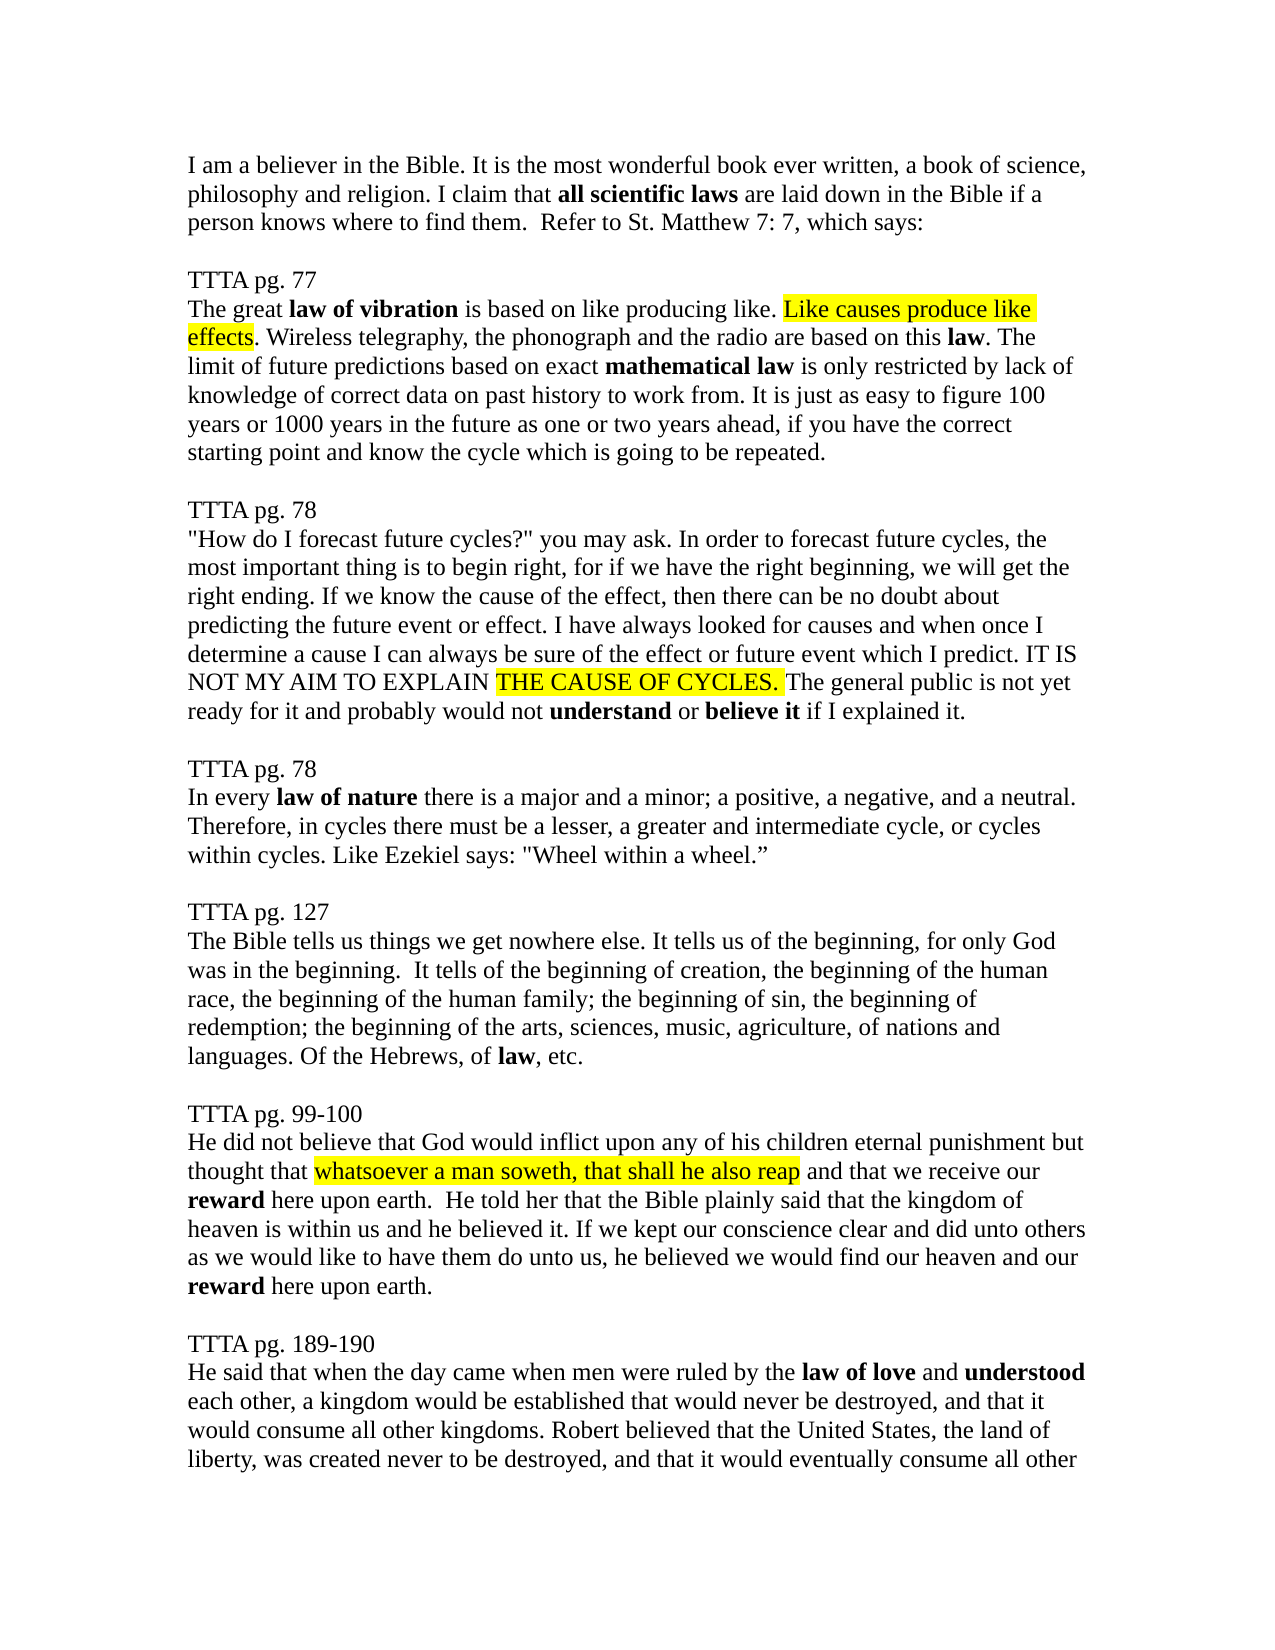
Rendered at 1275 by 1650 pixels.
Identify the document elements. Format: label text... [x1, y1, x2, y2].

text TTTA pg. 77 [187, 265, 1087, 294]
text TTTA pg. 189-190 [187, 1329, 1087, 1357]
text TTTA pg. 127 [187, 897, 1087, 926]
text TTTA pg. 99-100 [187, 1099, 1087, 1127]
text "How do I forecast future cycles?" you may ask. In order to forecast future cycles, the most important thing is to begin right, for if we have the right beginning, we will get the right ending. If we know the cause of the effect, then there can be no doubt about predicting the future event or effect. I have always looked for causes and when once I determine a cause I can always be sure of the effect or future event which I predict. IT IS NOT MY AIM TO EXPLAIN THE CAUSE OF CYCLES. The general public is not yet ready for it and probably would not understand or believe it if I explained it. [187, 524, 1087, 725]
text The great law of vibration is based on like producing like. Like causes produce like effects. Wireless telegraphy, the phonograph and the radio are based on this law. The limit of future predictions based on exact mathematical law is only restricted by lack of knowledge of correct data on past history to work from. It is just as easy to figure 100 years or 1000 years in the future as one or two years ahead, if you have the correct starting point and know the cycle which is going to be repeated. [187, 294, 1087, 466]
text TTTA pg. 78 [187, 754, 1087, 782]
text He did not believe that God would inflict upon any of his children eternal punishment but thought that whatsoever a man soweth, that shall he also reap and that we receive our reward here upon earth. He told her that the Bible plainly said that the kingdom of heaven is within us and he believed it. If we kept our conscience clear and did unto others as we would like to have them do unto us, he believed we would find our heaven and our reward here upon earth. [187, 1127, 1087, 1300]
text In every law of nature there is a major and a minor; a positive, a negative, and a neutral. Therefore, in cycles there must be a lesser, a greater and intermediate cycle, or cycles within cycles. Like Ezekiel says: "Wheel within a wheel.” [187, 782, 1087, 869]
text The Bible tells us things we get nowhere else. It tells us of the beginning, for only God was in the beginning. It tells of the beginning of creation, the beginning of the human race, the beginning of the human family; the beginning of sin, the beginning of redemption; the beginning of the arts, sciences, music, agriculture, of nations and languages. Of the Hebrews, of law, etc. [187, 926, 1087, 1070]
text TTTA pg. 78 [187, 495, 1087, 524]
text I am a believer in the Bible. It is the most wonderful book ever written, a book of science, philosophy and religion. I claim that all scientific laws are laid down in the Bible if a person knows where to find them. Refer to St. Matthew 7: 7, which says: [187, 150, 1087, 236]
text He said that when the day came when men were ruled by the law of love and understood each other, a kingdom would be established that would never be destroyed, and that it would consume all other kingdoms. Robert believed that the United States, the land of liberty, was created never to be destroyed, and that it would eventually consume all other [187, 1357, 1087, 1472]
